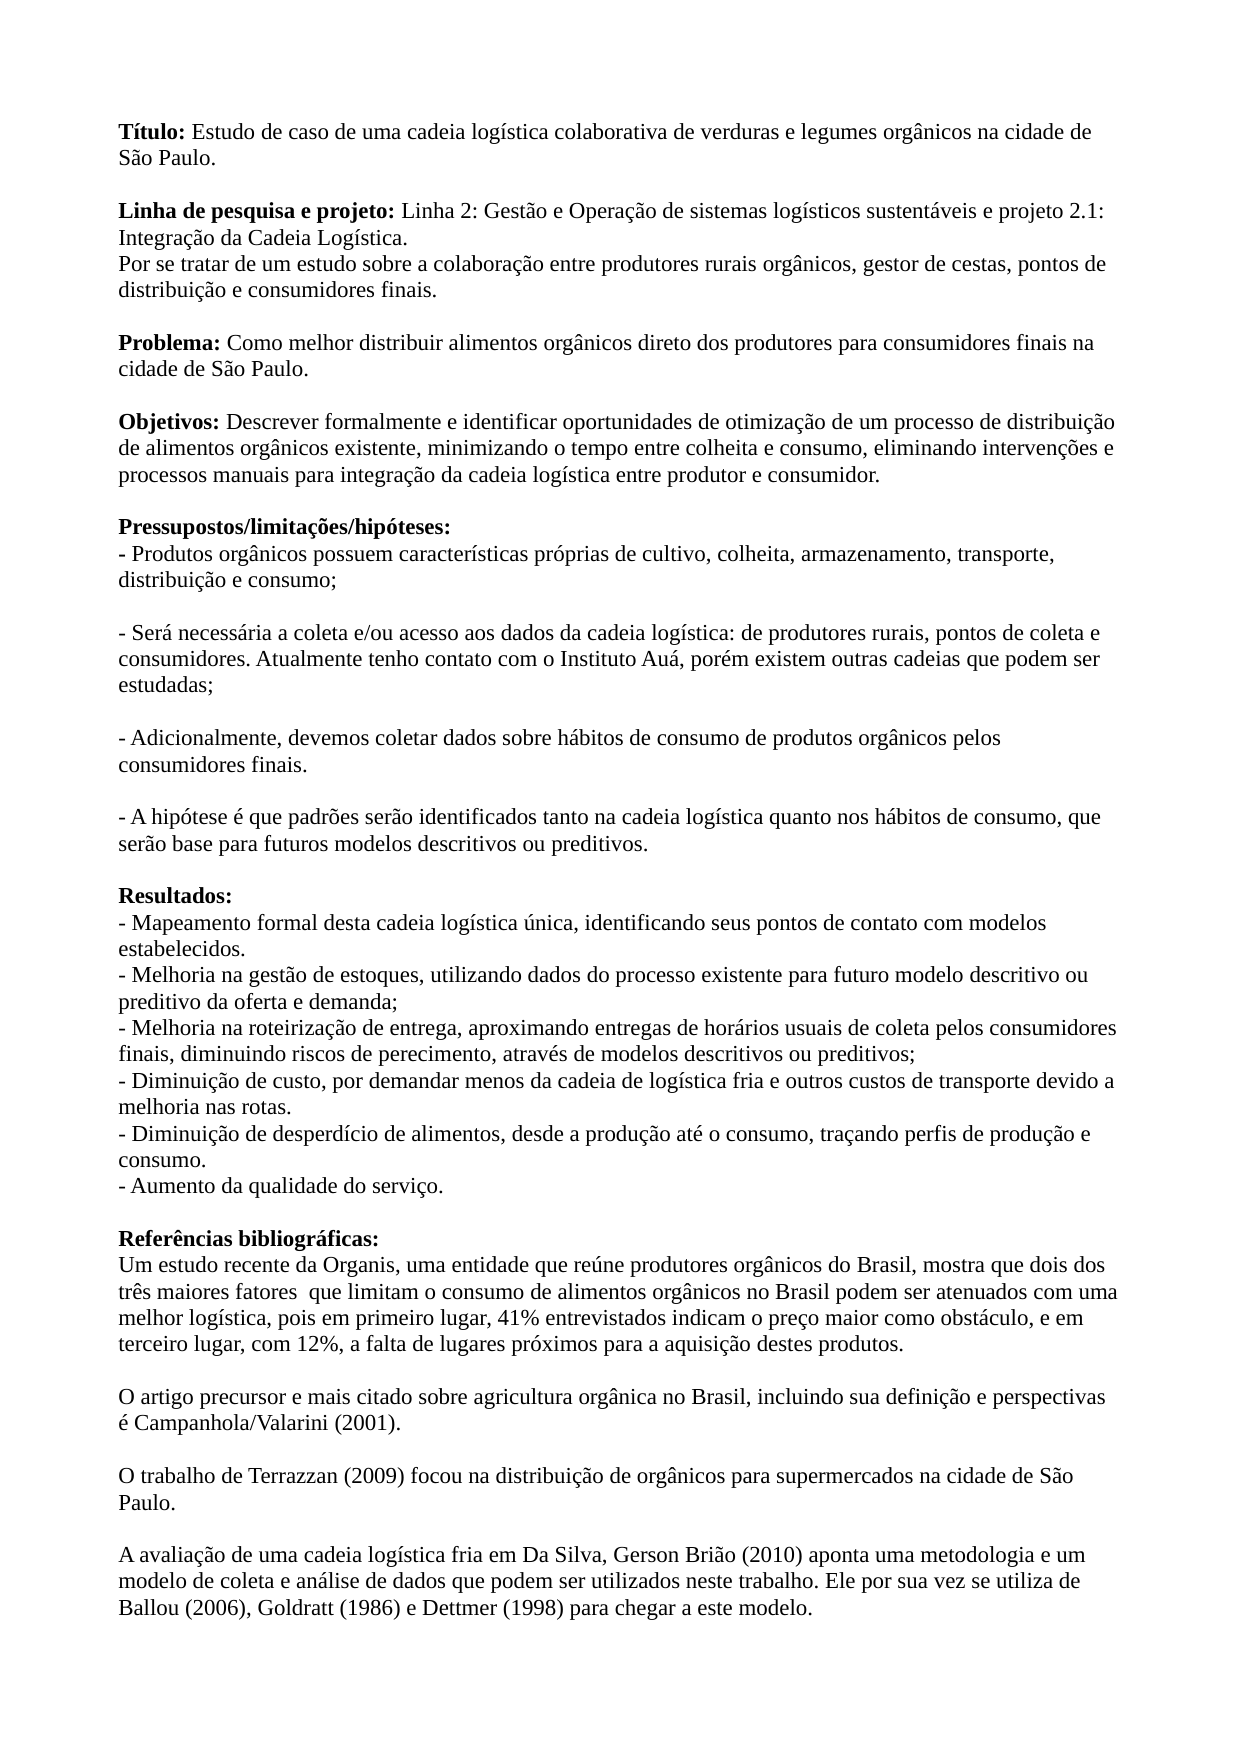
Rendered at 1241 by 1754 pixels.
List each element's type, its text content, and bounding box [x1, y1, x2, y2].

text Referências bibliográficas: [118, 1225, 1122, 1251]
text - Adicionalmente, devemos coletar dados sobre hábitos de consumo de produtos orgânicos pelos consumidores finais. [118, 724, 1122, 777]
text Linha de pesquisa e projeto: Linha 2: Gestão e Operação de sistemas logísticos sustentáveis e projeto 2.1: Integração da Cadeia Logística. [118, 197, 1122, 250]
text Um estudo recente da Organis, uma entidade que reúne produtores orgânicos do Brasil, mostra que dois dos três maiores fatores que limitam o consumo de alimentos orgânicos no Brasil podem ser atenuados com uma melhor logística, pois em primeiro lugar, 41% entrevistados indicam o preço maior como obstáculo, e em terceiro lugar, com 12%, a falta de lugares próximos para a aquisição destes produtos. [118, 1251, 1122, 1357]
text Resultados: [118, 882, 1122, 909]
text O artigo precursor e mais citado sobre agricultura orgânica no Brasil, incluindo sua definição e perspectivas é Campanhola/Valarini (2001). [118, 1383, 1122, 1436]
text - Será necessária a coleta e/ou acesso aos dados da cadeia logística: de produtores rurais, pontos de coleta e consumidores. Atualmente tenho contato com o Instituto Auá, porém existem outras cadeias que podem ser estudadas; [118, 619, 1122, 698]
text O trabalho de Terrazzan (2009) focou na distribuição de orgânicos para supermercados na cidade de São Paulo. [118, 1462, 1122, 1515]
text - Diminuição de custo, por demandar menos da cadeia de logística fria e outros custos de transporte devido a melhoria nas rotas. [118, 1067, 1122, 1119]
text - Melhoria na gestão de estoques, utilizando dados do processo existente para futuro modelo descritivo ou preditivo da oferta e demanda; [118, 961, 1122, 1014]
text Problema: Como melhor distribuir alimentos orgânicos direto dos produtores para consumidores finais na cidade de São Paulo. [118, 329, 1122, 382]
text - Melhoria na roteirização de entrega, aproximando entregas de horários usuais de coleta pelos consumidores finais, diminuindo riscos de perecimento, através de modelos descritivos ou preditivos; [118, 1014, 1122, 1067]
text Por se tratar de um estudo sobre a colaboração entre produtores rurais orgânicos, gestor de cestas, pontos de distribuição e consumidores finais. [118, 250, 1122, 303]
text - A hipótese é que padrões serão identificados tanto na cadeia logística quanto nos hábitos de consumo, que serão base para futuros modelos descritivos ou preditivos. [118, 803, 1122, 856]
text Objetivos: Descrever formalmente e identificar oportunidades de otimização de um processo de distribuição de alimentos orgânicos existente, minimizando o tempo entre colheita e consumo, eliminando intervenções e processos manuais para integração da cadeia logística entre produtor e consumidor. [118, 408, 1122, 487]
text - Mapeamento formal desta cadeia logística única, identificando seus pontos de contato com modelos estabelecidos. [118, 909, 1122, 961]
text A avaliação de uma cadeia logística fria em Da Silva, Gerson Brião (2010) aponta uma metodologia e um modelo de coleta e análise de dados que podem ser utilizados neste trabalho. Ele por sua vez se utiliza de Ballou (2006), Goldratt (1986) e Dettmer (1998) para chegar a este modelo. [118, 1541, 1122, 1620]
text Pressupostos/limitações/hipóteses: [118, 513, 1122, 540]
text - Aumento da qualidade do serviço. [118, 1172, 1122, 1199]
text Título: Estudo de caso de uma cadeia logística colaborativa de verduras e legumes orgânicos na cidade de São Paulo. [118, 118, 1122, 171]
text - Diminuição de desperdício de alimentos, desde a produção até o consumo, traçando perfis de produção e consumo. [118, 1119, 1122, 1172]
text - Produtos orgânicos possuem características próprias de cultivo, colheita, armazenamento, transporte, distribuição e consumo; [118, 540, 1122, 592]
